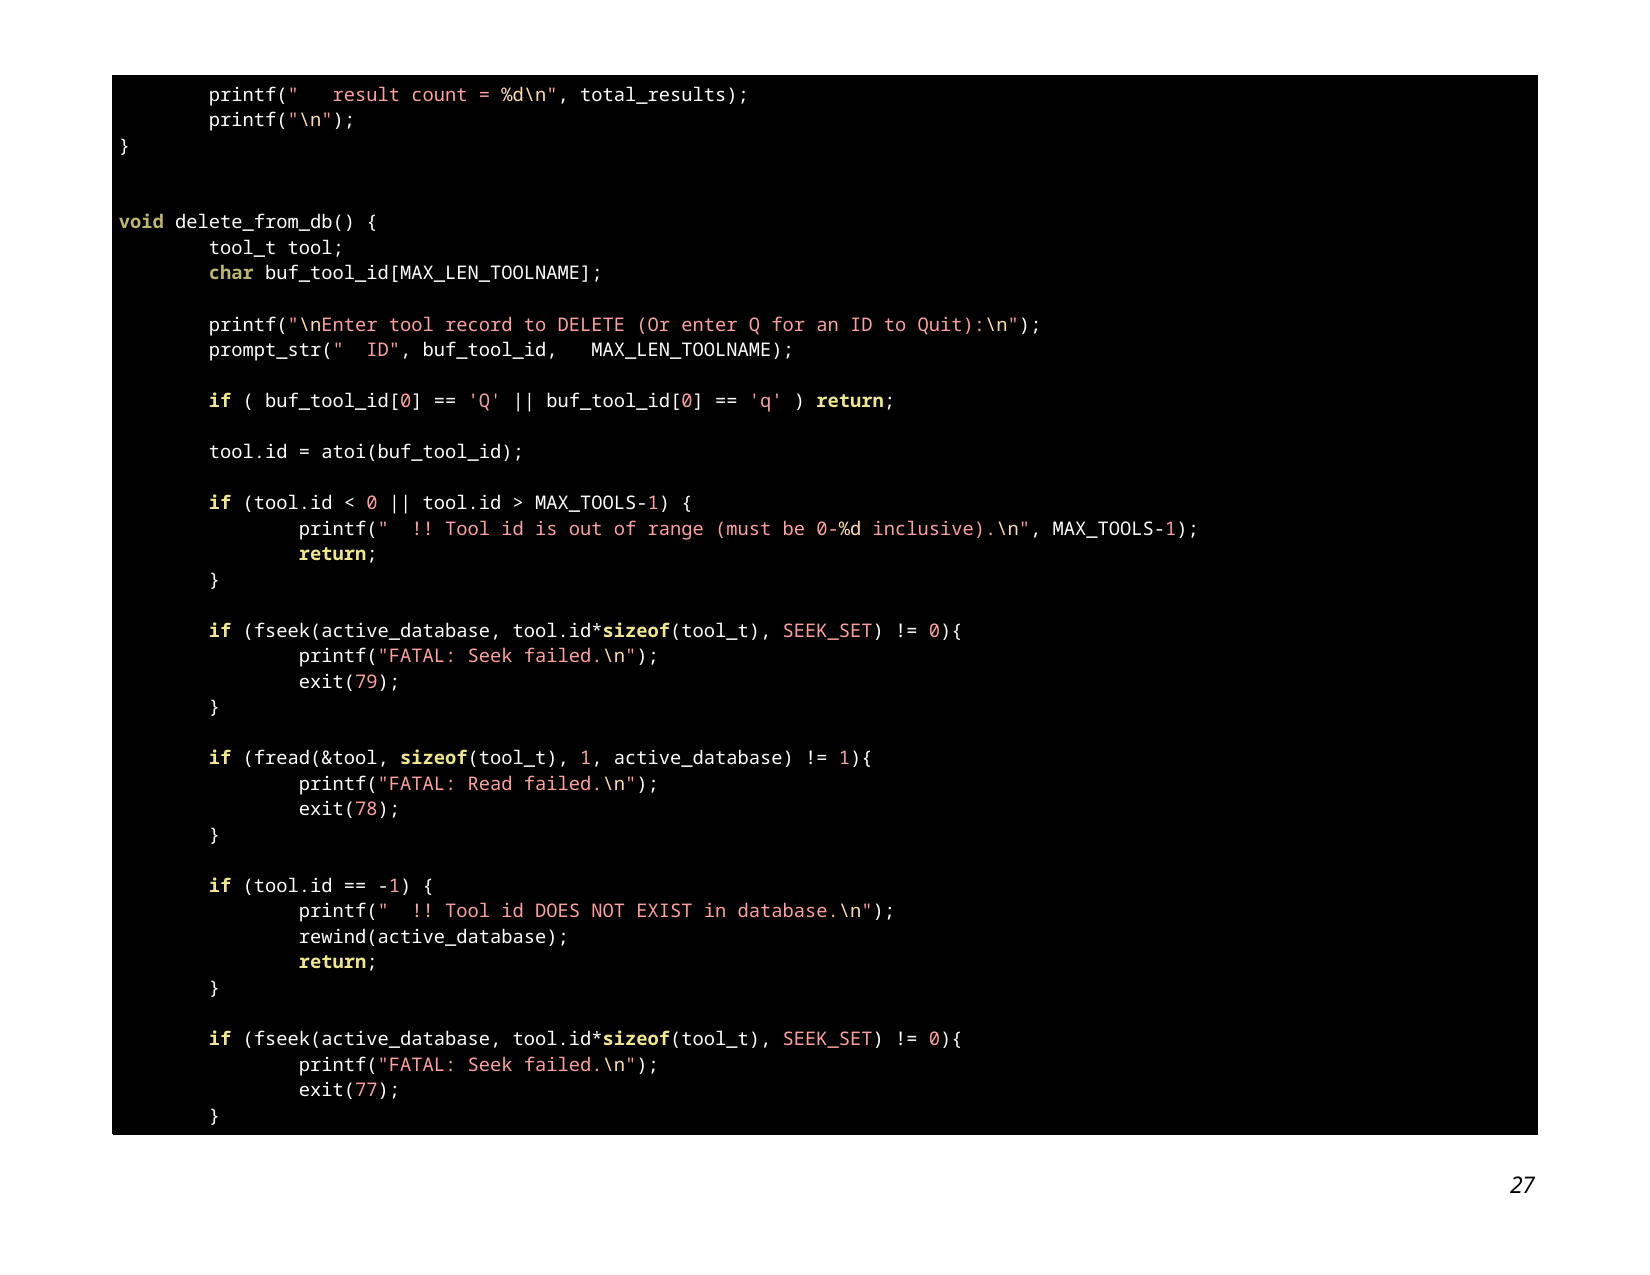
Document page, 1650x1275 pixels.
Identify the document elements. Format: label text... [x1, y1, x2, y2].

text printf(" result count = %d\n", total_results); printf("\n"); } void delete_from_db() { tool_t tool; char buf_tool_id[MAX_LEN_TOOLNAME]; printf("\nEnter tool record to DELETE (Or enter Q for an ID to Quit):\n"); prompt_str(" ID", buf_tool_id, MAX_LEN_TOOLNAME); if ( buf_tool_id[0] == 'Q' || buf_tool_id[0] == 'q' ) return; tool.id = atoi(buf_tool_id); if (tool.id < 0 || tool.id > MAX_TOOLS-1) { printf(" !! Tool id is out of range (must be 0-%d inclusive).\n", MAX_TOOLS-1); return; } if (fseek(active_database, tool.id*sizeof(tool_t), SEEK_SET) != 0){ printf("FATAL: Seek failed.\n"); exit(79); } if (fread(&tool, sizeof(tool_t), 1, active_database) != 1){ printf("FATAL: Read failed.\n"); exit(78); } if (tool.id == -1) { printf(" !! Tool id DOES NOT EXIST in database.\n"); rewind(active_database); return; } if (fseek(active_database, tool.id*sizeof(tool_t), SEEK_SET) != 0){ printf("FATAL: Seek failed.\n"); exit(77); } [114, 76, 1537, 1134]
